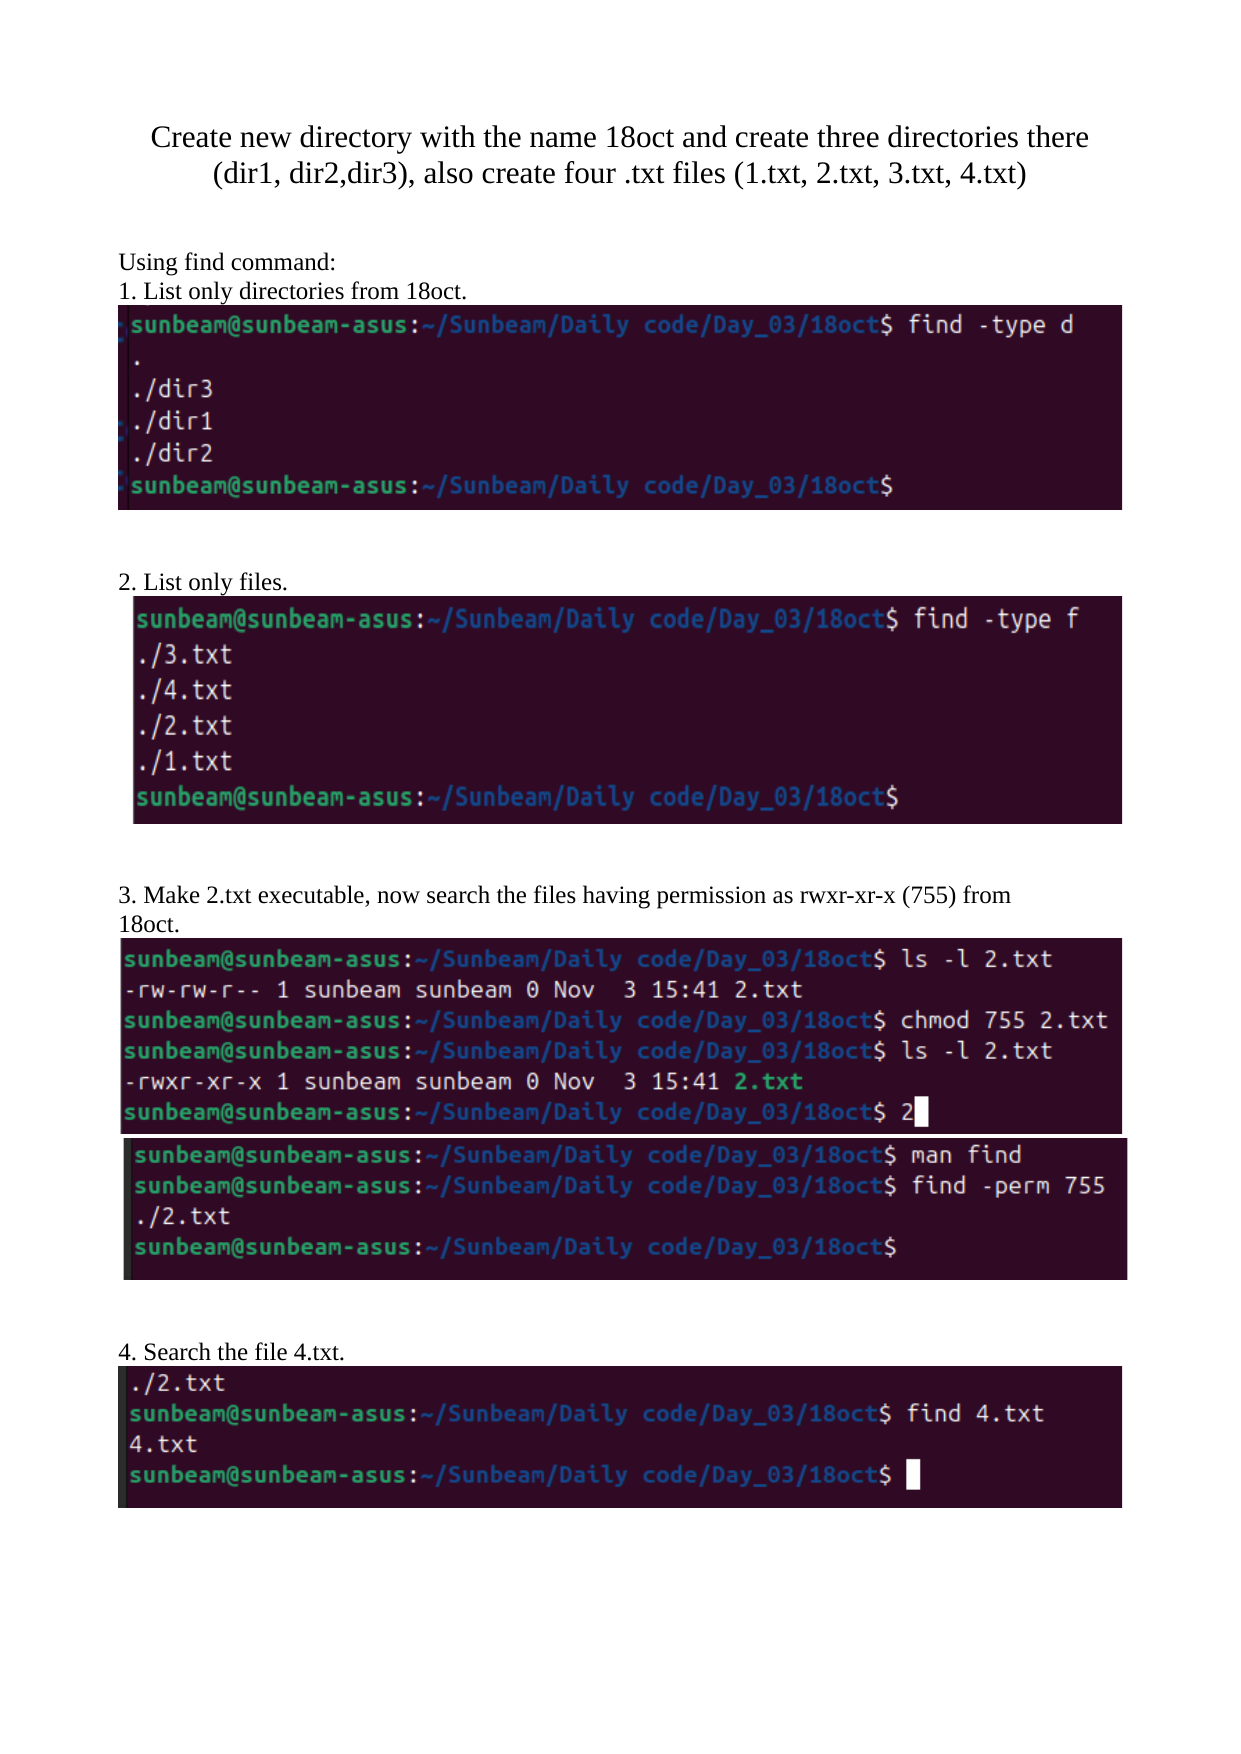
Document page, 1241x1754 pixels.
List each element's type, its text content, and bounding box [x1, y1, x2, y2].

text 1. List only directories from 18oct. [118, 276, 1122, 305]
text 3. Make 2.txt executable, now search the files having permission as rwxr-xr-x (755) from [118, 881, 1122, 909]
picture [118, 305, 1123, 510]
picture [118, 1366, 1123, 1508]
picture [118, 596, 1123, 824]
picture [118, 938, 1123, 1134]
text 18oct. [118, 909, 1122, 938]
picture [123, 1138, 1128, 1280]
text 4. Search the file 4.txt. [118, 1337, 1122, 1366]
text 2. List only files. [118, 567, 1122, 596]
text Create new directory with the name 18oct and create three directories there (dir1, dir2,dir3), also create four .txt files (1.txt, 2.txt, 3.txt, 4.txt) [118, 118, 1122, 190]
text Using find command: [118, 247, 1122, 276]
